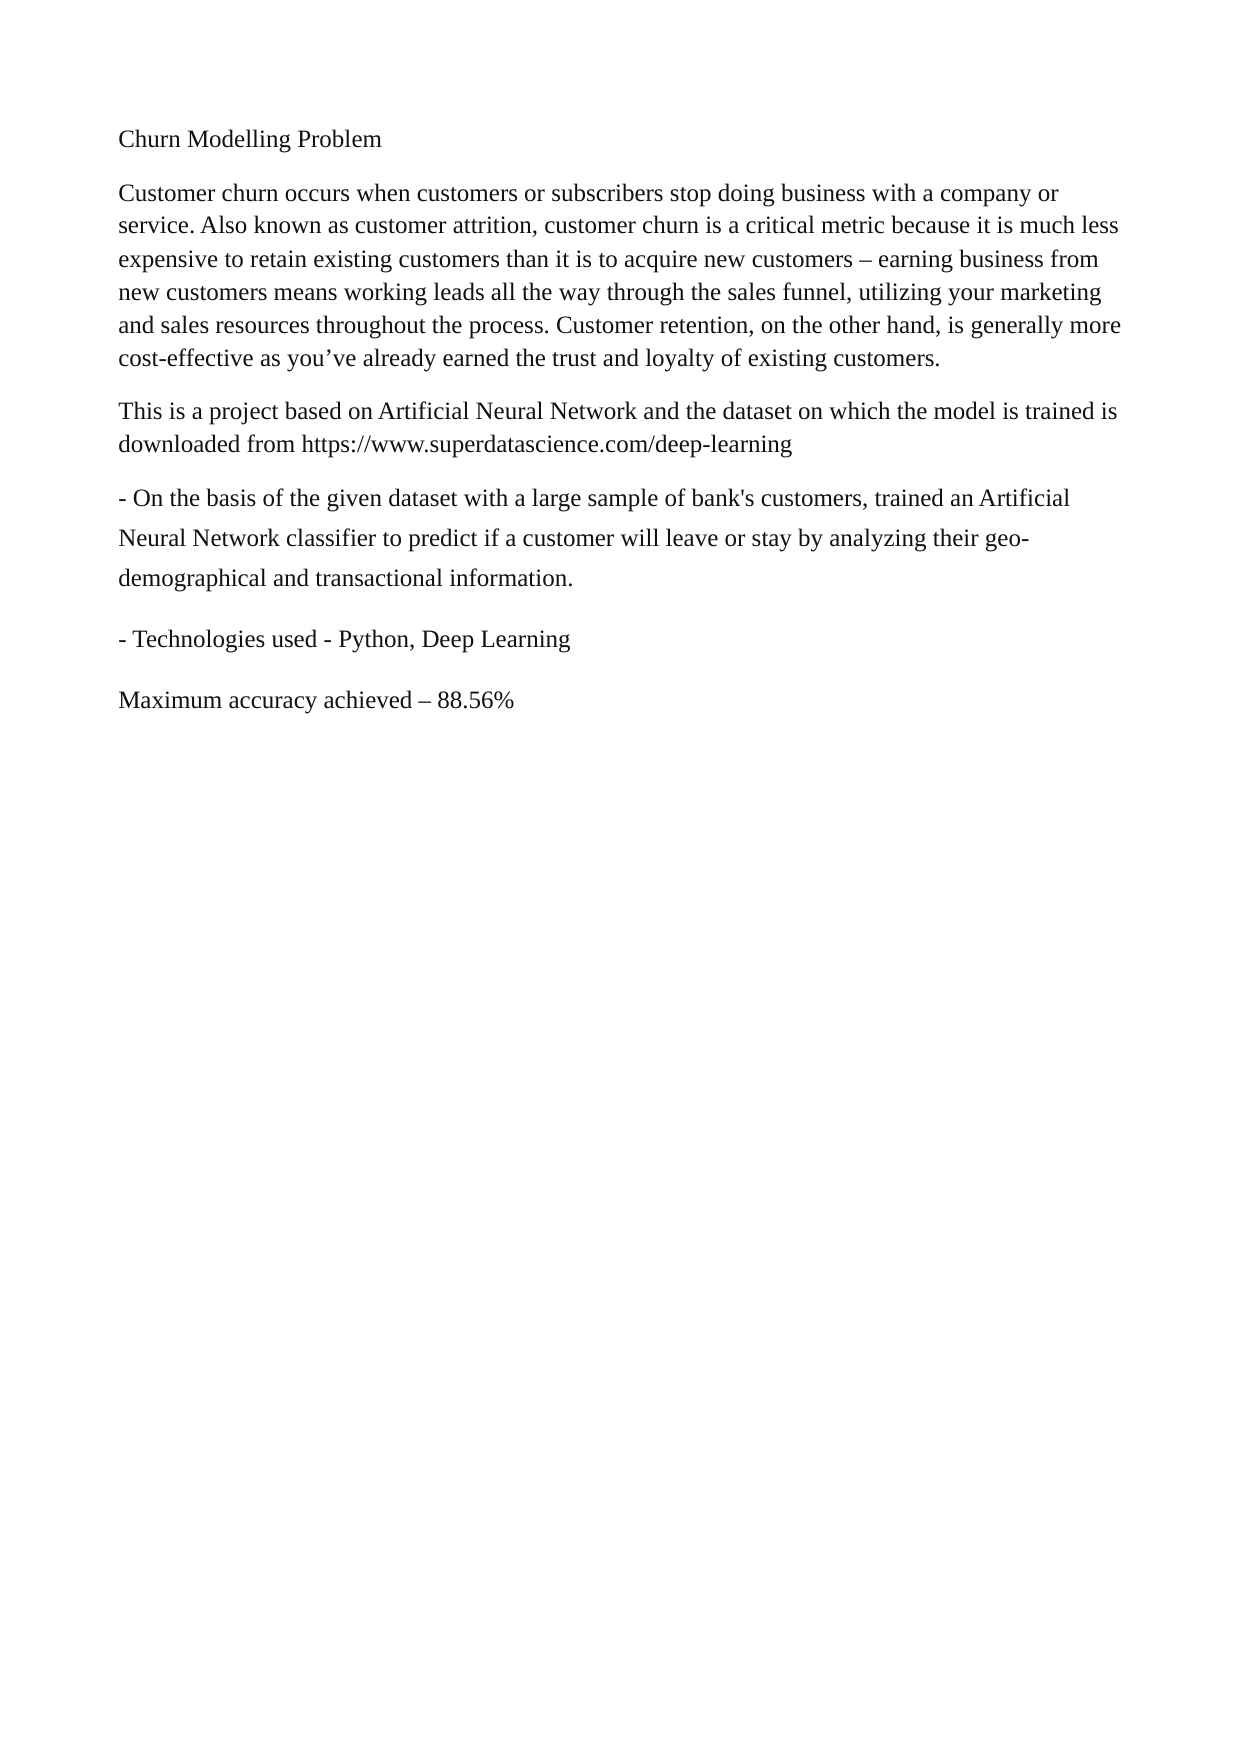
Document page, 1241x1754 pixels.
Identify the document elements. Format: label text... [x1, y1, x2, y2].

text This is a project based on Artificial Neural Network and the dataset on which the model is trained is downloaded from https://www.superdatascience.com/deep-learning [118, 396, 1122, 458]
text Maximum accuracy achieved – 88.56% [118, 685, 1122, 713]
text - On the basis of the given dataset with a large sample of bank's customers, trained an Artificial Neural Network classifier to predict if a customer will leave or stay by analyzing their geo-demographical and transactional information. [118, 483, 1122, 592]
text Churn Modelling Problem [118, 124, 1122, 153]
text - Technologies used - Python, Deep Learning [118, 624, 1122, 653]
text Customer churn occurs when customers or subscribers stop doing business with a company or service. Also known as customer attrition, customer churn is a critical metric because it is much less expensive to retain existing customers than it is to acquire new customers – earning business from new customers means working leads all the way through the sales funnel, utilizing your marketing and sales resources throughout the process. Customer retention, on the other hand, is generally more cost-effective as you’ve already earned the trust and loyalty of existing customers. [118, 178, 1122, 371]
